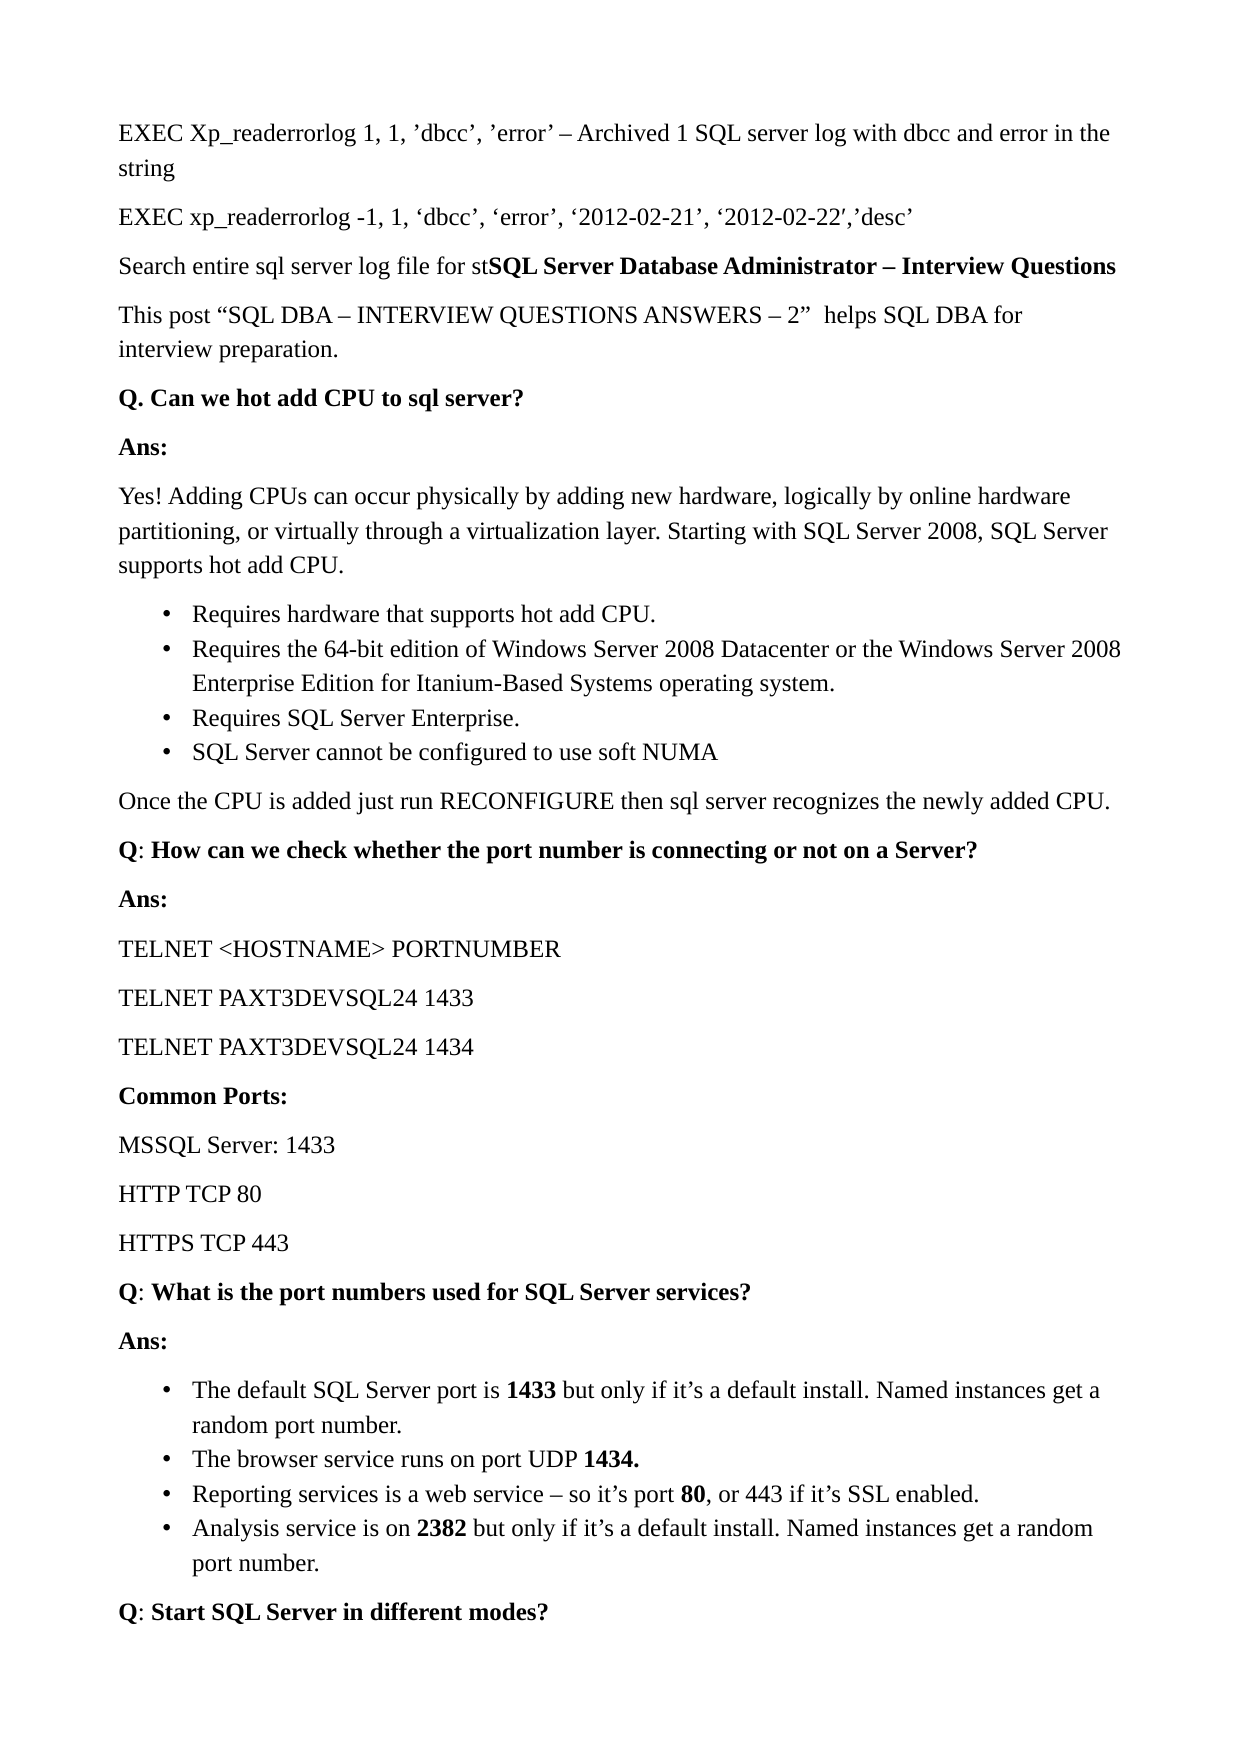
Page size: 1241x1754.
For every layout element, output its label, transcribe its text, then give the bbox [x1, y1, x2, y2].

text Common Ports: [118, 1081, 1122, 1109]
text Q: What is the port numbers used for SQL Server services? [118, 1277, 1122, 1306]
text Q: How can we check whether the port number is connecting or not on a Server? [118, 836, 1122, 864]
text Ans: [118, 432, 1122, 461]
text Q: Start SQL Server in different modes? [118, 1597, 1122, 1625]
list Requires SQL Server Enterprise. [162, 703, 1122, 732]
text EXEC xp_readerrorlog -1, 1, ‘dbcc’, ‘error’, ‘2012-02-21’, ‘2012-02-22′,’desc’ [118, 202, 1122, 230]
list The default SQL Server port is 1433 but only if it’s a default install. Named instances get a random port number. [162, 1375, 1122, 1438]
text Search entire sql server log file for stSQL Server Database Administrator – Interview Questions [118, 251, 1122, 279]
text MSSQL Server: 1433 [118, 1130, 1122, 1159]
list Requires hardware that supports hot add CPU. [162, 599, 1122, 628]
text TELNET PAXT3DEVSQL24 1433 [118, 983, 1122, 1011]
text Ans: [118, 884, 1122, 913]
text HTTPS TCP 443 [118, 1228, 1122, 1257]
text Yes! Adding CPUs can occur physically by adding new hardware, logically by online hardware partitioning, or virtually through a virtualization layer. Starting with SQL Server 2008, SQL Server supports hot add CPU. [118, 481, 1122, 579]
list The browser service runs on port UDP 1434. [162, 1444, 1122, 1473]
text Once the CPU is added just run RECONFIGURE then sql server recognizes the newly added CPU. [118, 786, 1122, 815]
list Analysis service is on 2382 but only if it’s a default install. Named instances get a random port number. [162, 1513, 1122, 1576]
list Requires the 64-bit edition of Windows Server 2008 Datacenter or the Windows Server 2008 Enterprise Edition for Itanium-Based Systems operating system. [162, 634, 1122, 697]
text This post “SQL DBA – INTERVIEW QUESTIONS ANSWERS – 2” helps SQL DBA for interview preparation. [118, 300, 1122, 363]
text TELNET PAXT3DEVSQL24 1434 [118, 1032, 1122, 1061]
text Q. Can we hot add CPU to sql server? [118, 383, 1122, 412]
text Ans: [118, 1326, 1122, 1355]
text EXEC Xp_readerrorlog 1, 1, ’dbcc’, ’error’ – Archived 1 SQL server log with dbcc and error in the string [118, 118, 1122, 181]
text HTTP TCP 80 [118, 1179, 1122, 1208]
list SQL Server cannot be configured to use soft NUMA [162, 737, 1122, 766]
list Reporting services is a web service – so it’s port 80, or 443 if it’s SSL enabled. [162, 1479, 1122, 1507]
text TELNET <HOSTNAME> PORTNUMBER [118, 934, 1122, 962]
